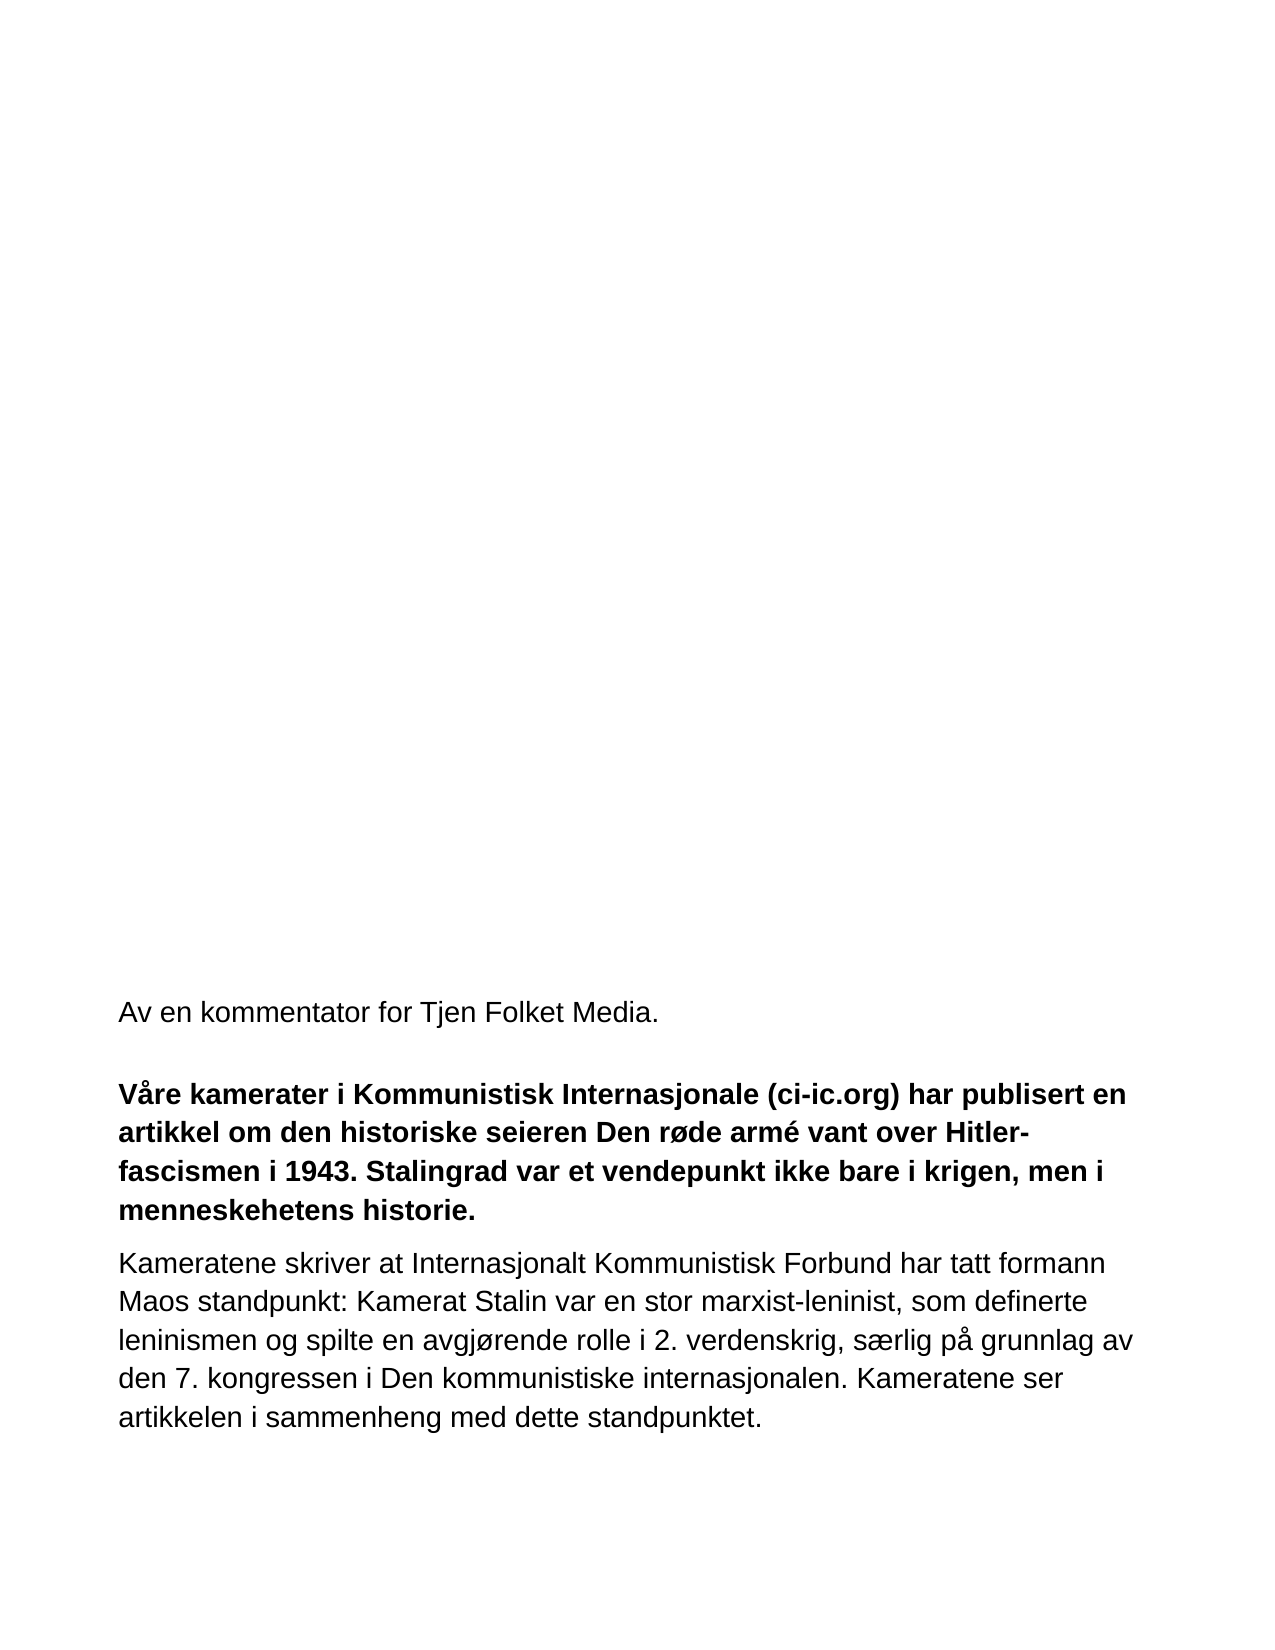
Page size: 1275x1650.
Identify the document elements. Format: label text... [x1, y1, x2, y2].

text Av en kommentator for Tjen Folket Media. [118, 995, 1157, 1029]
text Kameratene skriver at Internasjonalt Kommunistisk Forbund har tatt formann Maos standpunkt: Kamerat Stalin var en stor marxist-leninist, som definerte leninismen og spilte en avgjørende rolle i 2. verdenskrig, særlig på grunnlag av den 7. kongressen i Den kommunistiske internasjonalen. Kameratene ser artikkelen i sammenheng med dette standpunktet. [118, 1246, 1157, 1433]
text Våre kamerater i Kommunistisk Internasjonale (ci-ic.org) har publisert en artikkel om den historiske seieren Den røde armé vant over Hitler-fascismen i 1943. Stalingrad var et vendepunkt ikke bare i krigen, men i menneskehetens historie. [118, 1077, 1157, 1226]
